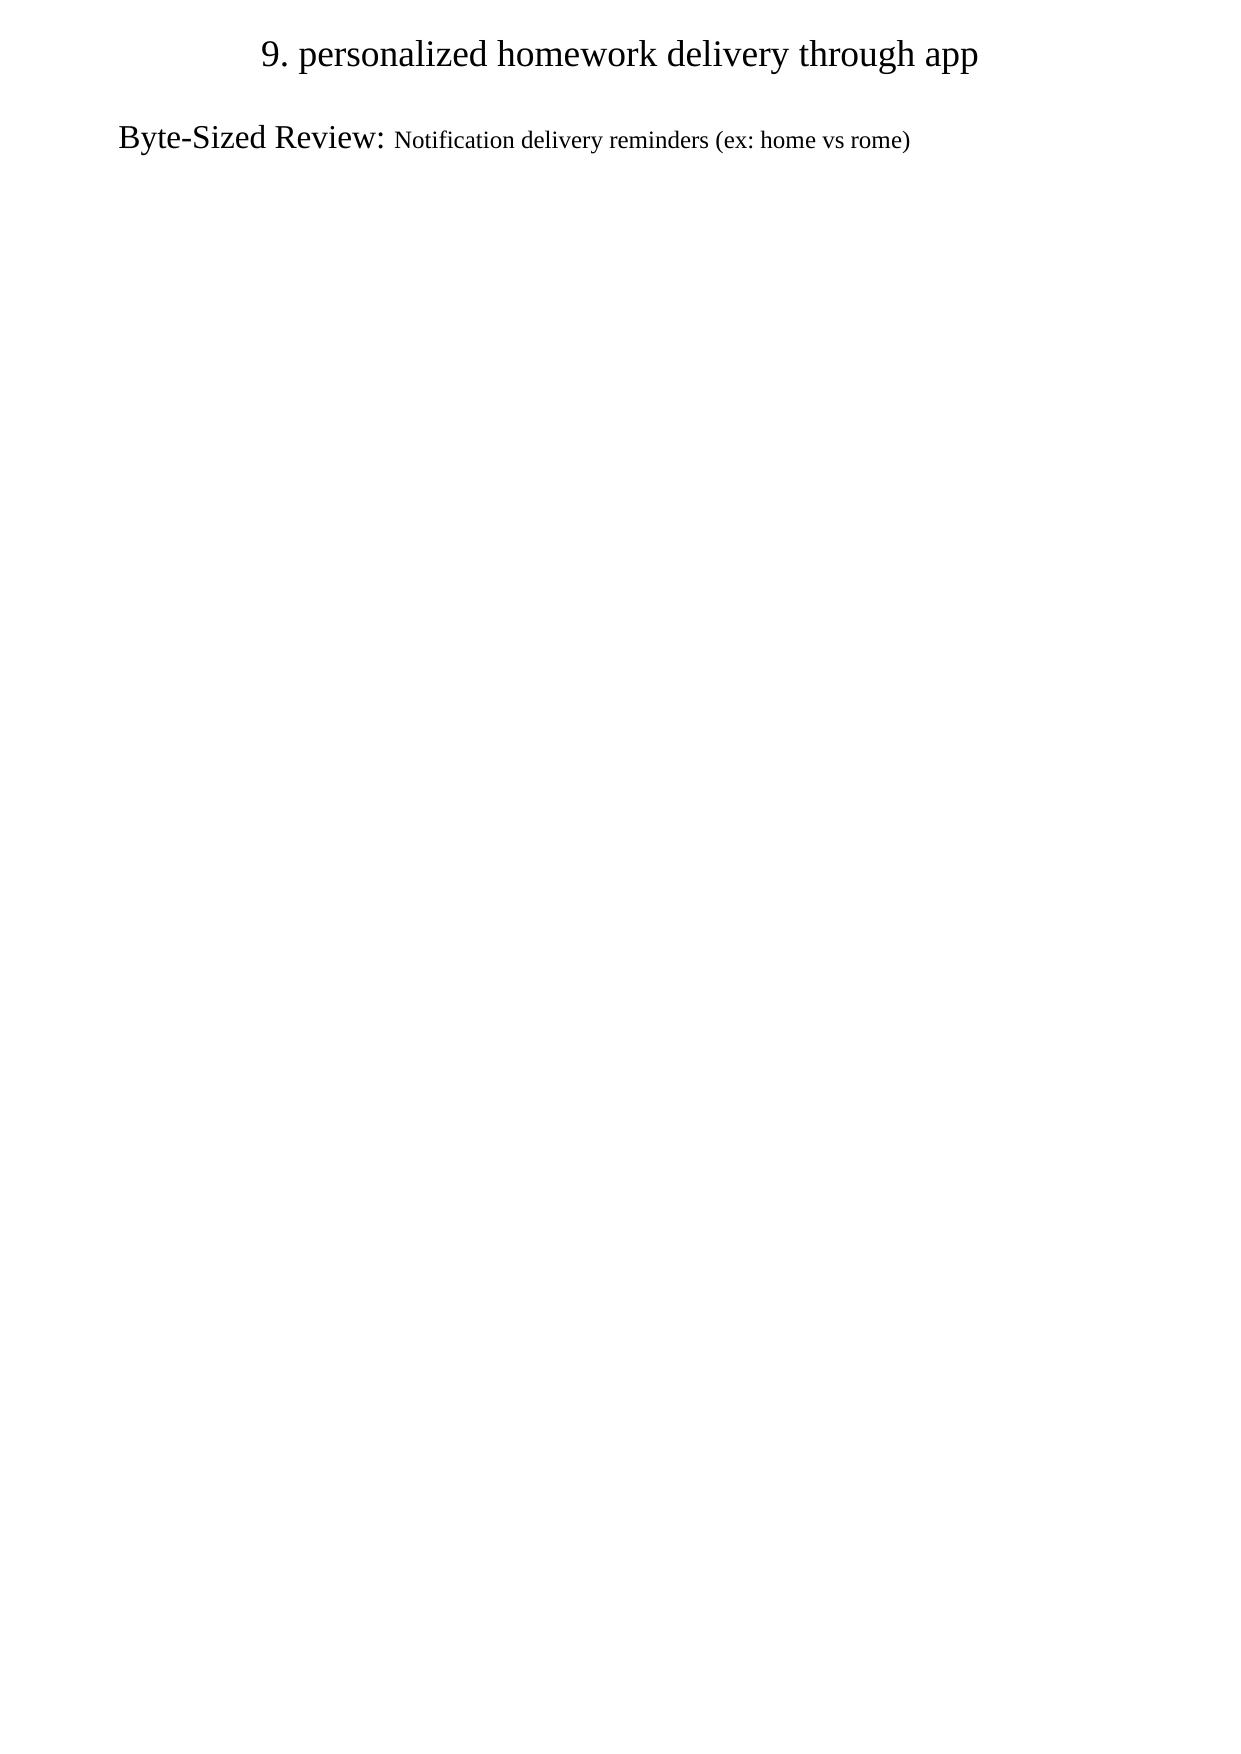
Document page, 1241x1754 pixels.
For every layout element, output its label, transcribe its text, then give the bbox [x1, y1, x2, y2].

text Byte-Sized Review: Notification delivery reminders (ex: home vs rome) [118, 117, 1122, 156]
text 9. personalized homework delivery through app [118, 31, 1122, 74]
